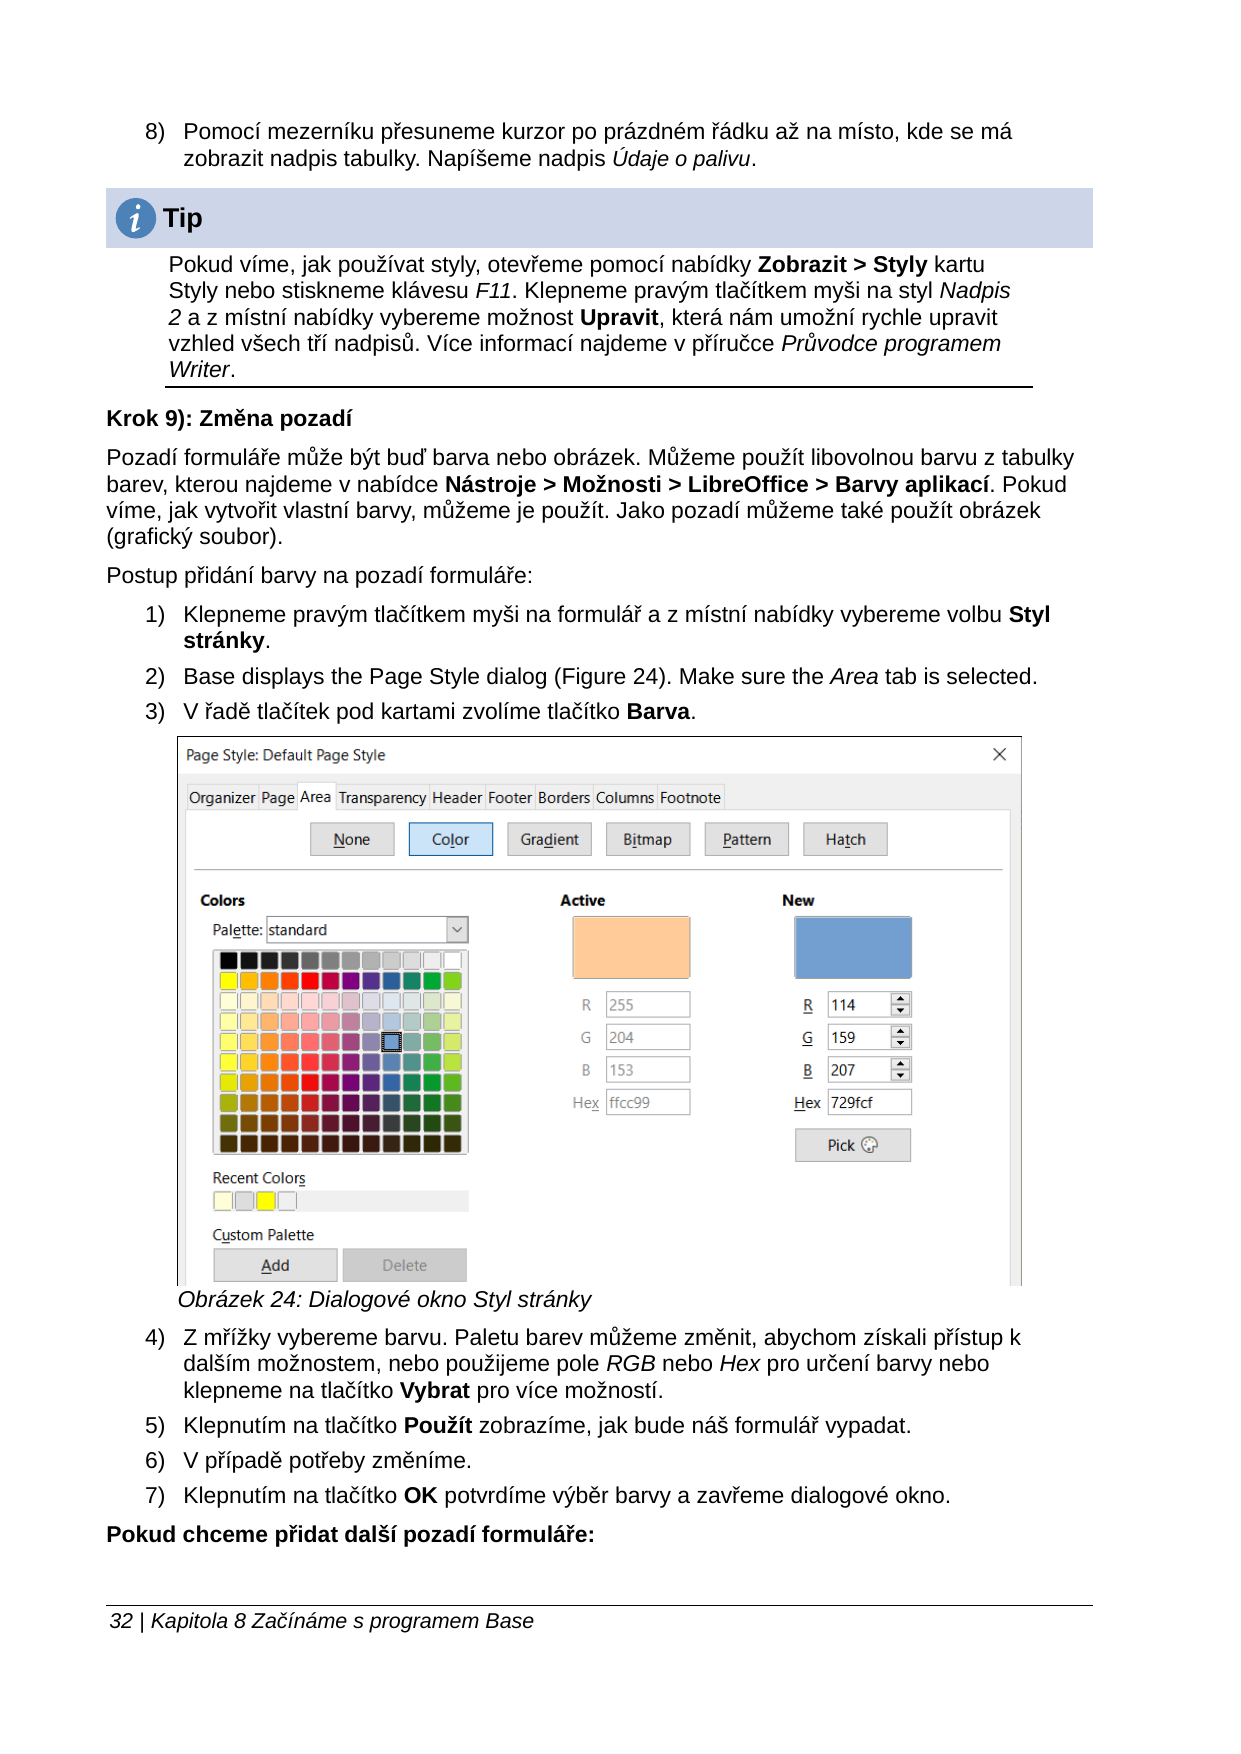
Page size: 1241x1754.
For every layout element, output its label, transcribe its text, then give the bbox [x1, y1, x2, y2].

text Pokud víme, jak používat styly, otevřeme pomocí nabídky Zobrazit > Styly kartu Styly nebo stiskneme klávesu F11. Klepneme pravým tlačítkem myši na styl Nadpis 2 a z místní nabídky vybereme možnost Upravit, která nám umožní rychle upravit vzhled všech tří nadpisů. Více informací najdeme v příručce Průvodce programem Writer. [165, 248, 1033, 386]
list Z mřížky vybereme barvu. Paletu barev můžeme změnit, abychom získali přístup k dalším možnostem, nebo použijeme pole RGB nebo Hex pro určení barvy nebo klepneme na tlačítko Vybrat pro více možností. [165, 1324, 1093, 1403]
list Base displays the Page Style dialog (Figure 24). Make sure the Area tab is selected. [165, 663, 1093, 689]
list Klepneme pravým tlačítkem myši na formulář a z místní nabídky vybereme volbu Styl stránky. [165, 601, 1093, 654]
text Pokud chceme přidat další pozadí formuláře: [106, 1521, 1093, 1547]
text Postup přidání barvy na pozadí formuláře: [106, 562, 1093, 588]
list V řadě tlačítek pod kartami zvolíme tlačítko Barva. [165, 698, 1093, 724]
text Pozadí formuláře může být buď barva nebo obrázek. Můžeme použít libovolnou barvu z tabulky barev, kterou najdeme v nabídce Nástroje > Možnosti > LibreOffice > Barvy aplikací. Pokud víme, jak vytvořit vlastní barvy, můžeme je použít. Jako pozadí můžeme také použít obrázek (grafický soubor). [106, 444, 1093, 550]
list V případě potřeby změníme. [165, 1447, 1093, 1473]
text Obrázek 24: Dialogové okno Styl stránky [177, 1286, 1022, 1312]
list Pomocí mezerníku přesuneme kurzor po prázdném řádku až na místo, kde se má zobrazit nadpis tabulky. Napíšeme nadpis Údaje o palivu. [165, 118, 1093, 171]
list Klepnutím na tlačítko Použít zobrazíme, jak bude náš formulář vypadat. [165, 1412, 1093, 1438]
picture [178, 737, 1022, 1286]
subtitle Tip [106, 188, 1093, 248]
list Klepnutím na tlačítko OK potvrdíme výběr barvy a zavřeme dialogové okno. [165, 1482, 1093, 1509]
text Krok 9: Změna pozadí [106, 405, 1093, 432]
